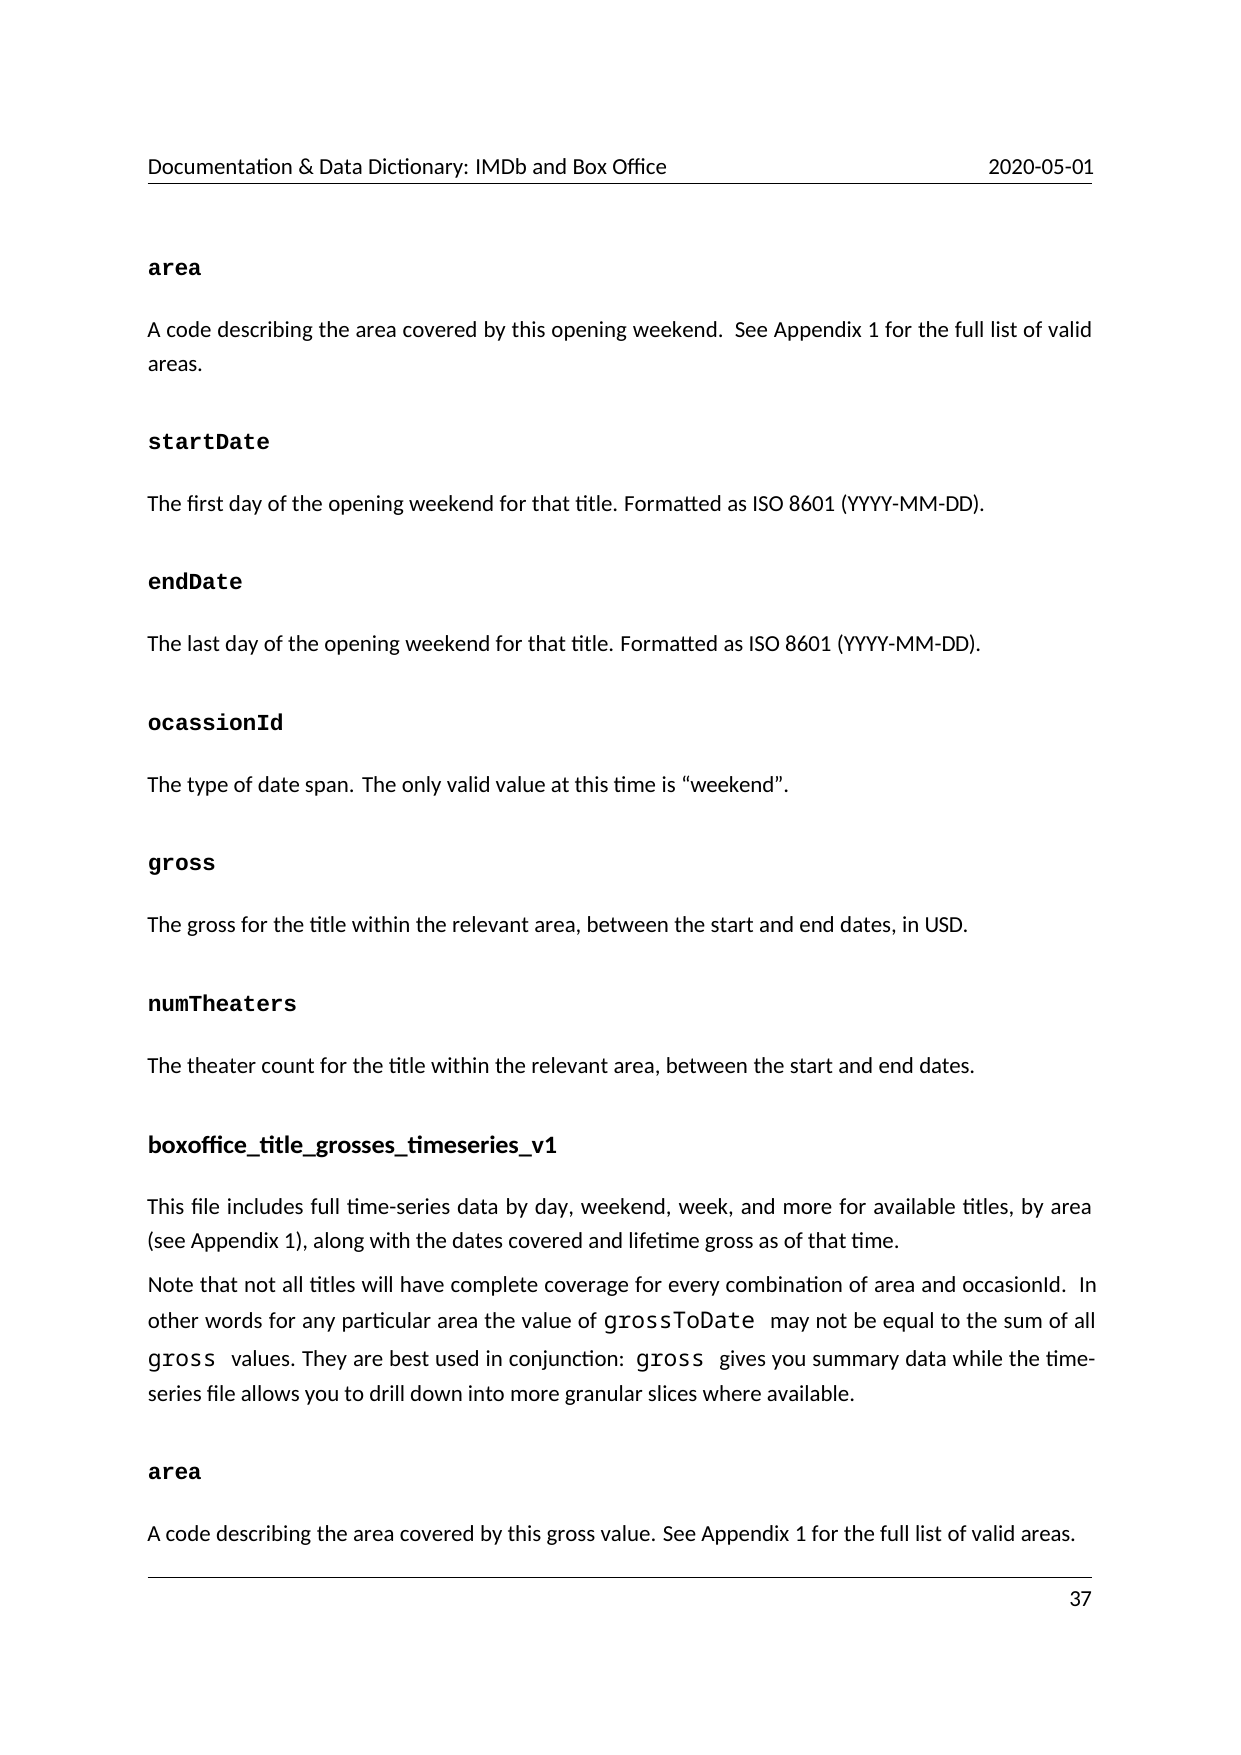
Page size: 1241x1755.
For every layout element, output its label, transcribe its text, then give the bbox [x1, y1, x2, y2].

text The type of date span. The only valid value at this time is “weekend”. [147, 770, 1241, 798]
subtitle gross [148, 852, 1241, 878]
subtitle area [148, 257, 1241, 282]
text This file includes full time-series data by day, weekend, week, and more for available titles, by area (see Appendix 1), along with the dates covered and lifetime gross as of that time. [147, 1192, 1093, 1254]
subtitle boxoffice_title_grosses_timeseries_v1 [148, 1129, 1241, 1159]
text The gross for the title within the relevant area, between the start and end dates, in USD. [147, 910, 1241, 938]
text A code describing the area covered by this gross value. See Appendix 1 for the full list of valid areas. [147, 1519, 1241, 1547]
subtitle ocassionId [148, 711, 1241, 737]
text The theater count for the title within the relevant area, between the start and end dates. [147, 1051, 1241, 1079]
text The first day of the opening weekend for that title. Formatted as ISO 8601 (YYYY-MM-DD). [147, 489, 1241, 517]
subtitle area [148, 1460, 1241, 1486]
subtitle endDate [148, 571, 1241, 597]
subtitle numTheaters [148, 992, 1241, 1018]
text A code describing the area covered by this opening weekend. See Appendix 1 for the full list of valid areas. [147, 315, 1093, 377]
text Note that not all titles will have complete coverage for every combination of area and occasionId. In other words for any particular area the value of grossToDate may not be equal to the sum of all gross values. They are best used in conjunction: gross gives you summary data while the time- series file allows you to drill down into more granular slices where available. [148, 1270, 1097, 1407]
subtitle startDate [148, 430, 1241, 456]
text The last day of the opening weekend for that title. Formatted as ISO 8601 (YYYY-MM-DD). [147, 629, 1241, 657]
